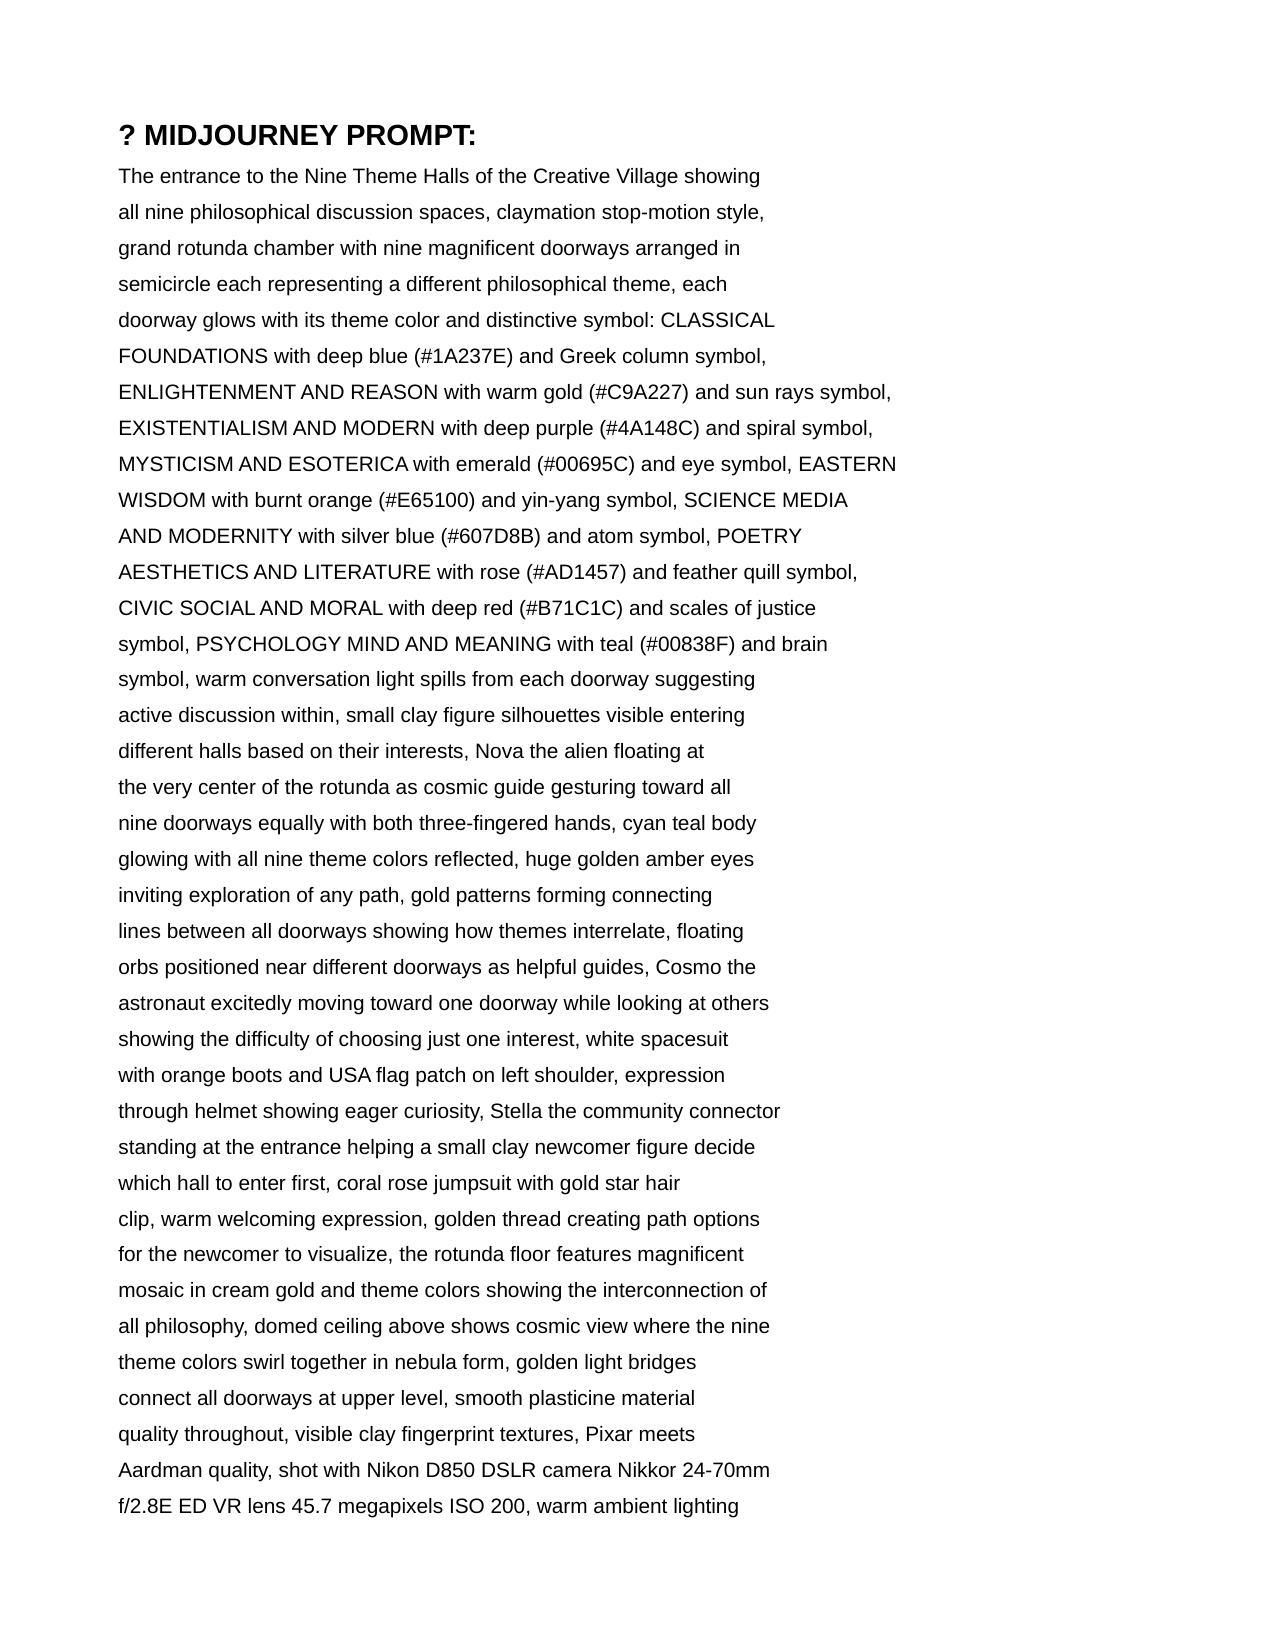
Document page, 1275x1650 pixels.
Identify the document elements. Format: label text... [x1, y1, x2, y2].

text for the newcomer to visualize, the rotunda floor features magnificent [118, 1242, 1157, 1266]
text MYSTICISM AND ESOTERICA with emerald (#00695C) and eye symbol, EASTERN [118, 452, 1157, 476]
text semicircle each representing a different philosophical theme, each [118, 272, 1157, 296]
text nine doorways equally with both three-fingered hands, cyan teal body [118, 811, 1157, 835]
text the very center of the rotunda as cosmic guide gesturing toward all [118, 775, 1157, 799]
text f/2.8E ED VR lens 45.7 megapixels ISO 200, warm ambient lighting [118, 1494, 1157, 1518]
text which hall to enter first, coral rose jumpsuit with gold star hair [118, 1170, 1157, 1194]
text through helmet showing eager curiosity, Stella the community connector [118, 1098, 1157, 1122]
text quality throughout, visible clay fingerprint textures, Pixar meets [118, 1422, 1157, 1446]
text The entrance to the Nine Theme Halls of the Creative Village showing [118, 164, 1157, 188]
text with orange boots and USA flag patch on left shoulder, expression [118, 1063, 1157, 1087]
text AND MODERNITY with silver blue (#607D8B) and atom symbol, POETRY [118, 523, 1157, 547]
text CIVIC SOCIAL AND MORAL with deep red (#B71C1C) and scales of justice [118, 595, 1157, 619]
text WISDOM with burnt orange (#E65100) and yin-yang symbol, SCIENCE MEDIA [118, 488, 1157, 512]
text showing the difficulty of choosing just one interest, white spacesuit [118, 1027, 1157, 1051]
subtitle ? MIDJOURNEY PROMPT: [118, 118, 1157, 152]
text active discussion within, small clay figure silhouettes visible entering [118, 703, 1157, 727]
text FOUNDATIONS with deep blue (#1A237E) and Greek column symbol, [118, 344, 1157, 368]
text lines between all doorways showing how themes interrelate, floating [118, 919, 1157, 943]
text AESTHETICS AND LITERATURE with rose (#AD1457) and feather quill symbol, [118, 559, 1157, 583]
text clip, warm welcoming expression, golden thread creating path options [118, 1206, 1157, 1230]
text all nine philosophical discussion spaces, claymation stop-motion style, [118, 200, 1157, 224]
text inviting exploration of any path, gold patterns forming connecting [118, 883, 1157, 907]
text connect all doorways at upper level, smooth plasticine material [118, 1386, 1157, 1410]
text astronaut excitedly moving toward one doorway while looking at others [118, 991, 1157, 1015]
text theme colors swirl together in nebula form, golden light bridges [118, 1350, 1157, 1374]
text Aardman quality, shot with Nikon D850 DSLR camera Nikkor 24-70mm [118, 1458, 1157, 1482]
text glowing with all nine theme colors reflected, huge golden amber eyes [118, 847, 1157, 871]
text ENLIGHTENMENT AND REASON with warm gold (#C9A227) and sun rays symbol, [118, 380, 1157, 404]
text standing at the entrance helping a small clay newcomer figure decide [118, 1134, 1157, 1158]
text mosaic in cream gold and theme colors showing the interconnection of [118, 1278, 1157, 1302]
text EXISTENTIALISM AND MODERN with deep purple (#4A148C) and spiral symbol, [118, 416, 1157, 440]
text different halls based on their interests, Nova the alien floating at [118, 739, 1157, 763]
text symbol, PSYCHOLOGY MIND AND MEANING with teal (#00838F) and brain [118, 631, 1157, 655]
text orbs positioned near different doorways as helpful guides, Cosmo the [118, 955, 1157, 979]
text all philosophy, domed ceiling above shows cosmic view where the nine [118, 1314, 1157, 1338]
text grand rotunda chamber with nine magnificent doorways arranged in [118, 236, 1157, 260]
text symbol, warm conversation light spills from each doorway suggesting [118, 667, 1157, 691]
text doorway glows with its theme color and distinctive symbol: CLASSICAL [118, 308, 1157, 332]
